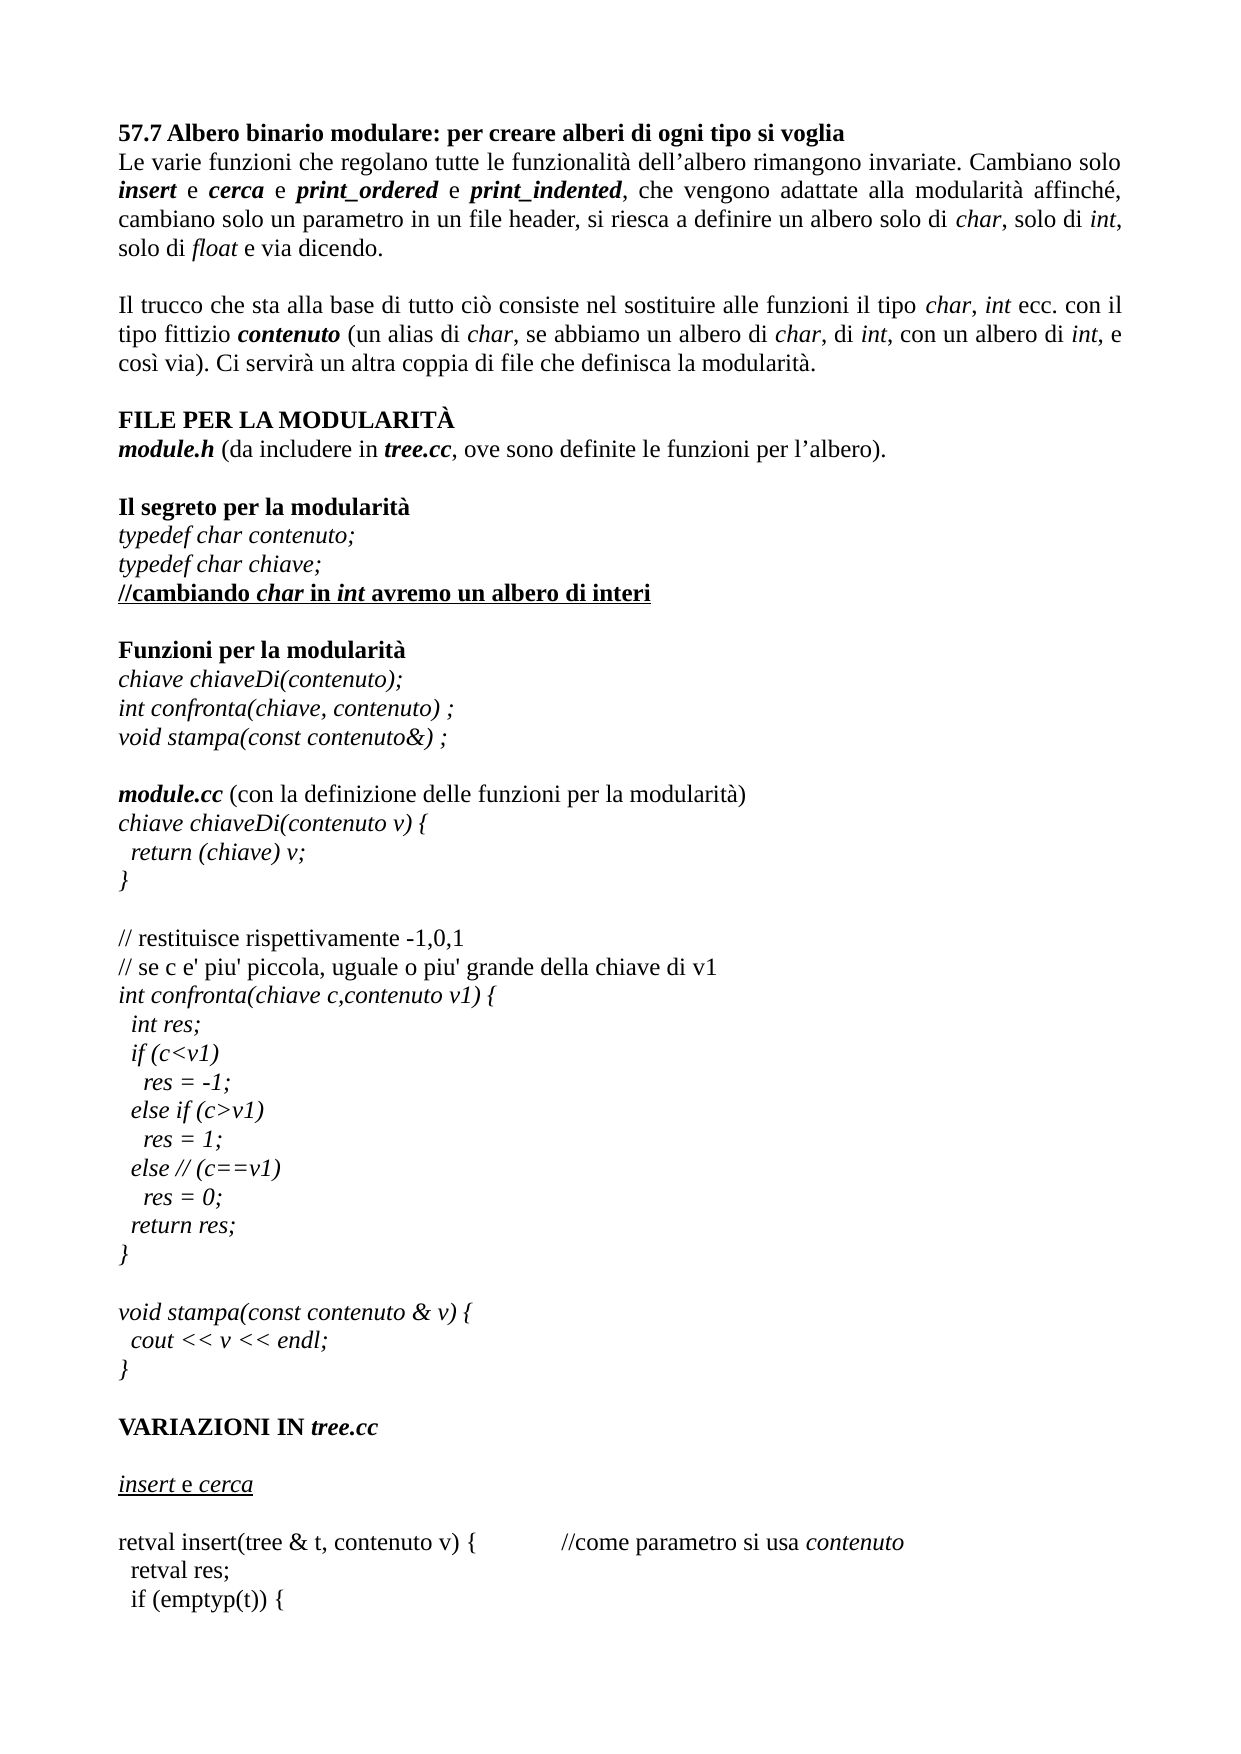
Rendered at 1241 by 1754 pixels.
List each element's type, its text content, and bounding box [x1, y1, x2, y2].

text Le varie funzioni che regolano tutte le funzionalità dell’albero rimangono invariate. Cambiano solo insert e cerca e print_ordered e print_indented, che vengono adattate alla modularità affinché, cambiano solo un parametro in un file header, si riesca a definire un albero solo di char, solo di int, solo di float e via dicendo. [118, 147, 1122, 262]
text Il segreto per la modularità [118, 492, 1122, 521]
text int confronta(chiave, contenuto) ; [118, 693, 1122, 722]
text if (c<v1) [118, 1038, 1122, 1067]
text } [118, 1354, 1122, 1383]
text int confronta(chiave c,contenuto v1) { [118, 981, 1122, 1009]
text 57.7 Albero binario modulare: per creare alberi di ogni tipo si voglia [118, 118, 1122, 147]
text return (chiave) v; [118, 837, 1122, 866]
text } [118, 866, 1122, 894]
text void stampa(const contenuto & v) { [118, 1297, 1122, 1326]
text // restituisce rispettivamente -1,0,1 [118, 923, 1122, 952]
text Funzioni per la modularità [118, 636, 1122, 664]
text module.cc (con la definizione delle funzioni per la modularità) [118, 779, 1122, 808]
text chiave chiaveDi(contenuto); [118, 664, 1122, 693]
text // se c e' piu' piccola, uguale o piu' grande della chiave di v1 [118, 952, 1122, 981]
text res = -1; [118, 1067, 1122, 1096]
text else if (c>v1) [118, 1096, 1122, 1124]
text module.h (da includere in tree.cc, ove sono definite le funzioni per l’albero). [118, 434, 1122, 463]
text typedef char contenuto; [118, 521, 1122, 549]
text int res; [118, 1009, 1122, 1038]
text else // (c==v1) [118, 1153, 1122, 1182]
text Il trucco che sta alla base di tutto ciò consiste nel sostituire alle funzioni il tipo char, int ecc. con il tipo fittizio contenuto (un alias di char, se abbiamo un albero di char, di int, con un albero di int, e così via). Ci servirà un altra coppia di file che definisca la modularità. [118, 291, 1122, 377]
text void stampa(const contenuto&) ; [118, 722, 1122, 751]
text cout << v << endl; [118, 1326, 1122, 1354]
text //cambiando char in int avremo un albero di interi [118, 578, 1122, 607]
text VARIAZIONI IN tree.cc [118, 1412, 1122, 1441]
text FILE PER LA MODULARITÀ [118, 406, 1122, 434]
text res = 1; [118, 1124, 1122, 1153]
text return res; [118, 1211, 1122, 1239]
text if (emptyp(t)) { [118, 1584, 1122, 1613]
text typedef char chiave; [118, 549, 1122, 578]
text } [118, 1239, 1122, 1268]
text insert e cerca [118, 1469, 1122, 1498]
text chiave chiaveDi(contenuto v) { [118, 808, 1122, 837]
text retval res; [118, 1556, 1122, 1584]
text retval insert(tree & t, contenuto v) { //come parametro si usa contenuto [118, 1527, 1122, 1556]
text res = 0; [118, 1182, 1122, 1211]
